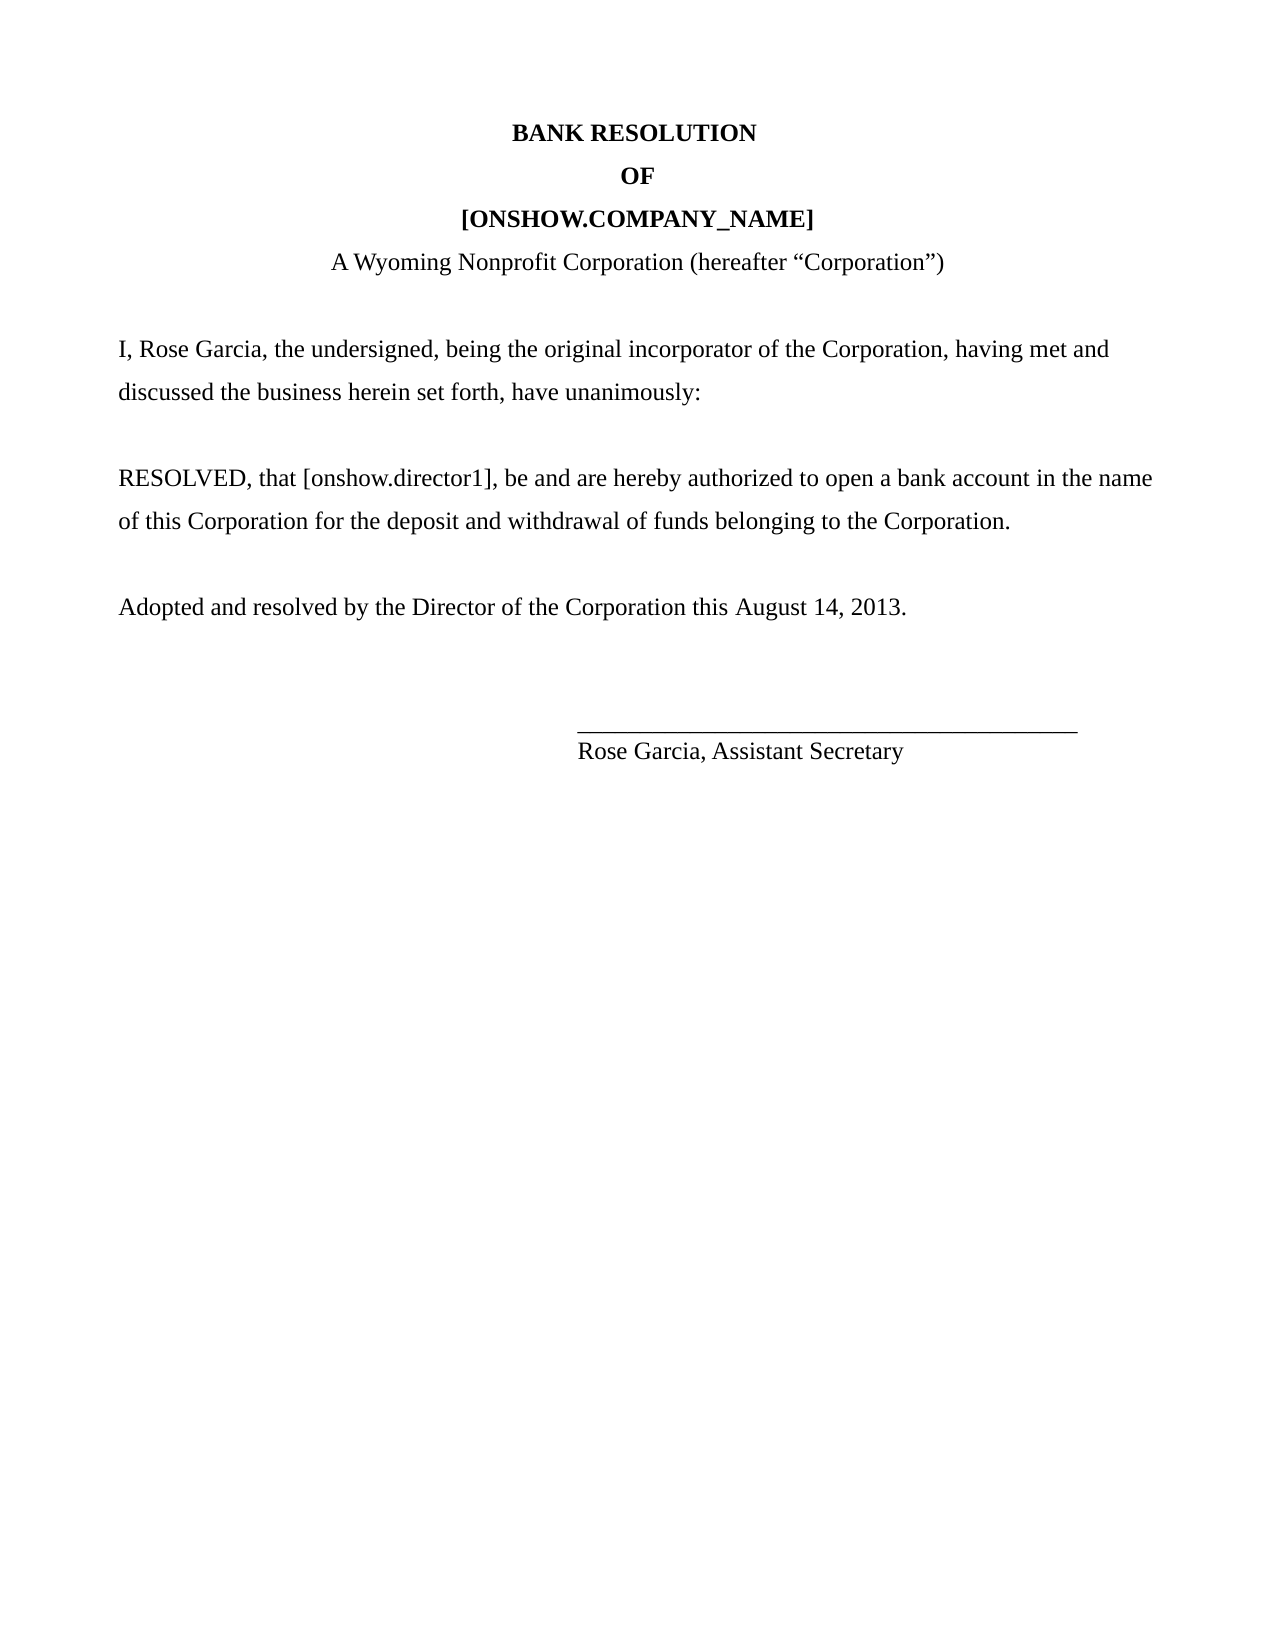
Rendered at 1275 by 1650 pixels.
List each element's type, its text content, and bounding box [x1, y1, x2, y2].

text I, Rose Garcia, the undersigned, being the original incorporator of the Corporation, having met and discussed the business herein set forth, have unanimously: [118, 334, 1157, 406]
text ________________________________________ Rose Garcia, Assistant Secretary [577, 707, 1157, 765]
text RESOLVED, that [onshow.director1], be and are hereby authorized to open a bank account in the name of this Corporation for the deposit and withdrawal of funds belonging to the Corporation. [118, 463, 1157, 535]
text A Wyoming Nonprofit Corporation (hereafter “Corporation”) [118, 247, 1157, 276]
text [onshow.company_name] [118, 204, 1157, 233]
text OF [118, 161, 1157, 190]
text BANK RESOLUTION [118, 118, 1157, 147]
text Adopted and resolved by the Director of the Corporation this August 14, 2013. [118, 592, 1157, 621]
